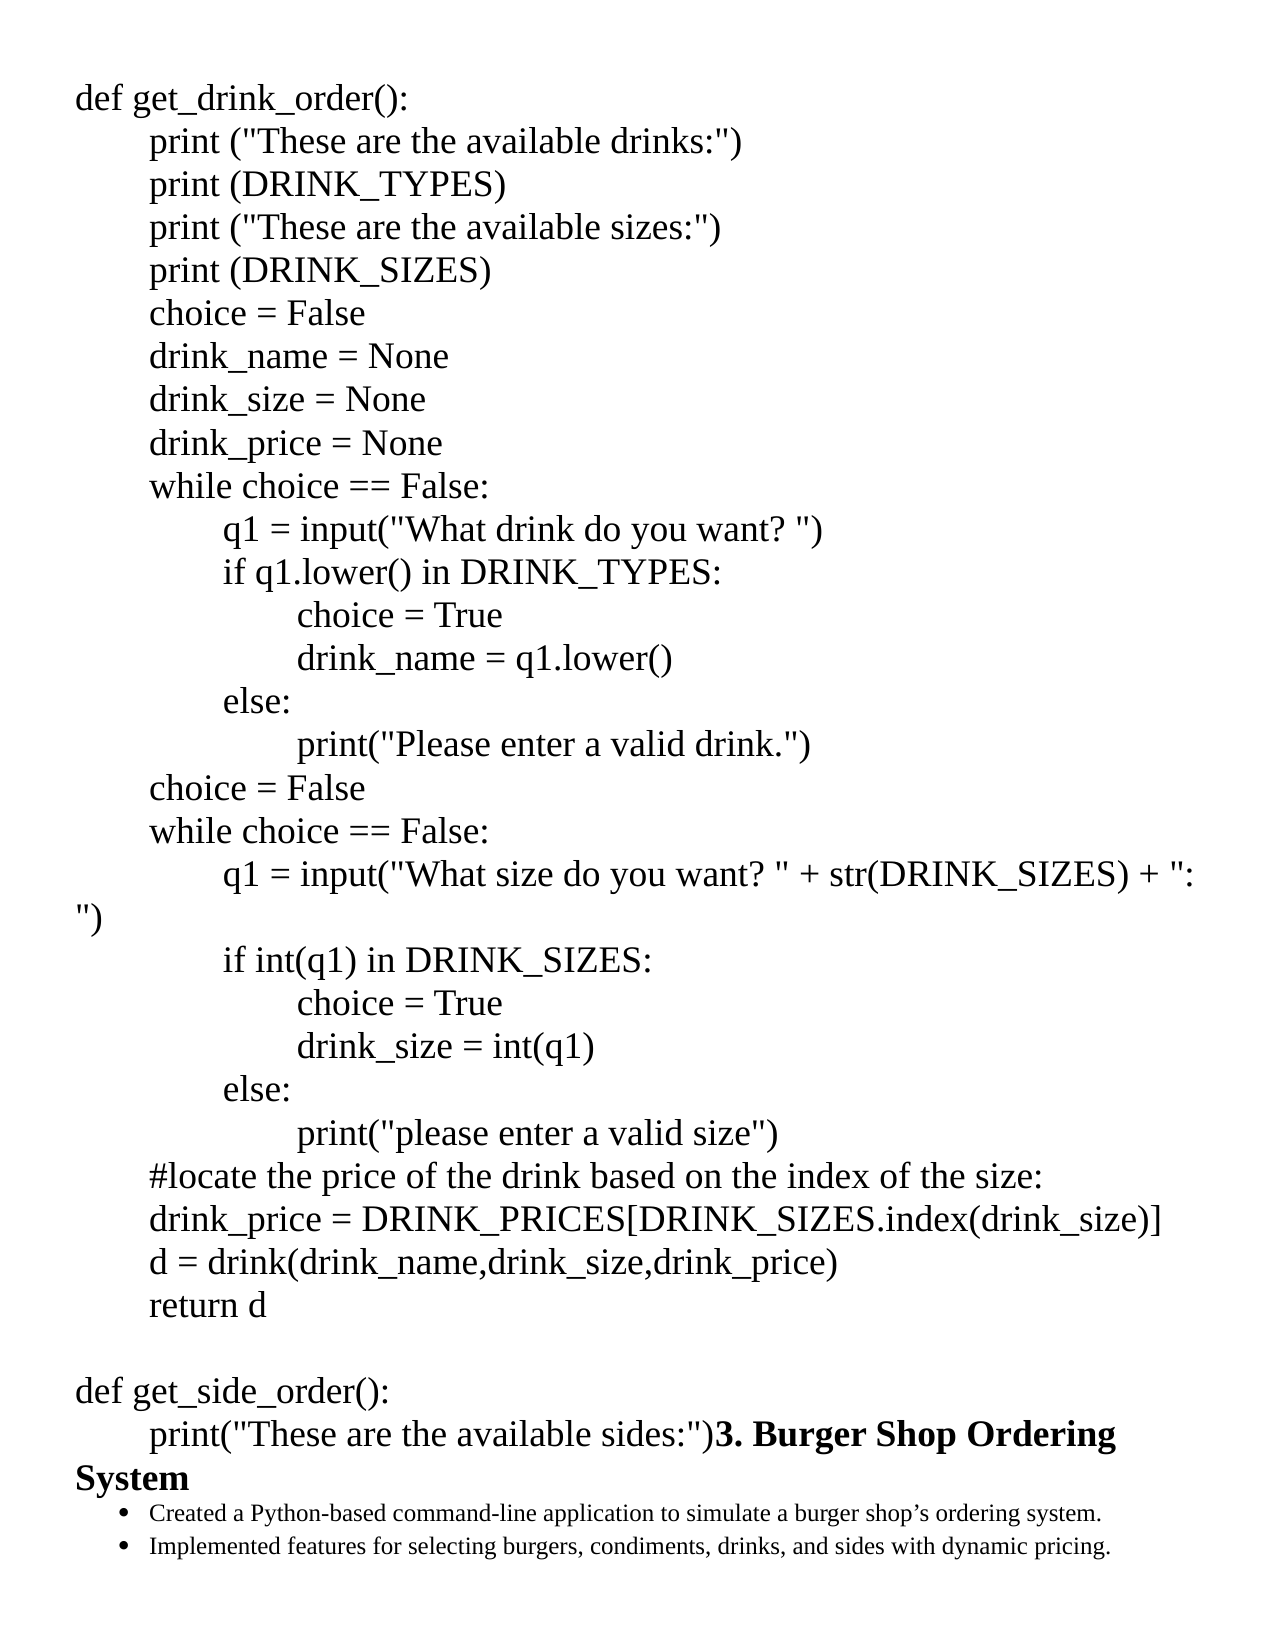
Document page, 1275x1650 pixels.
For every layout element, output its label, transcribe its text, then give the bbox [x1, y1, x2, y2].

text #locate the price of the drink based on the index of the size: [75, 1153, 1200, 1196]
text if q1.lower() in DRINK_TYPES: [75, 549, 1200, 592]
text q1 = input("What size do you want? " + str(DRINK_SIZES) + ": ") [75, 851, 1200, 937]
text drink_name = None [75, 334, 1200, 377]
text choice = True [75, 592, 1200, 636]
text while choice == False: [75, 463, 1200, 506]
list Implemented features for selecting burgers, condiments, drinks, and sides with dynamic pricing. [119, 1531, 1200, 1560]
text print("Please enter a valid drink.") [75, 722, 1200, 765]
text drink_size = None [75, 377, 1200, 420]
text print ("These are the available drinks:") [75, 118, 1200, 161]
text print("please enter a valid size") [75, 1110, 1200, 1153]
text choice = False [75, 291, 1200, 334]
text choice = True [75, 981, 1200, 1024]
text print("These are the available sides:")3. Burger Shop Ordering System [75, 1412, 1200, 1498]
text drink_size = int(q1) [75, 1024, 1200, 1067]
text choice = False [75, 765, 1200, 808]
text print (DRINK_SIZES) [75, 247, 1200, 291]
text else: [75, 679, 1200, 722]
text q1 = input("What drink do you want? ") [75, 506, 1200, 549]
text drink_price = DRINK_PRICES[DRINK_SIZES.index(drink_size)] [75, 1196, 1200, 1239]
text print (DRINK_TYPES) [75, 161, 1200, 204]
text else: [75, 1067, 1200, 1110]
text d = drink(drink_name,drink_size,drink_price) [75, 1239, 1200, 1282]
text print ("These are the available sizes:") [75, 204, 1200, 247]
text return d [75, 1282, 1200, 1326]
text if int(q1) in DRINK_SIZES: [75, 937, 1200, 981]
text def get_drink_order(): [75, 75, 1200, 118]
list Created a Python-based command-line application to simulate a burger shop’s ordering system. [119, 1498, 1200, 1527]
text drink_name = q1.lower() [75, 636, 1200, 679]
text def get_side_order(): [75, 1369, 1200, 1412]
text drink_price = None [75, 420, 1200, 463]
text while choice == False: [75, 808, 1200, 851]
